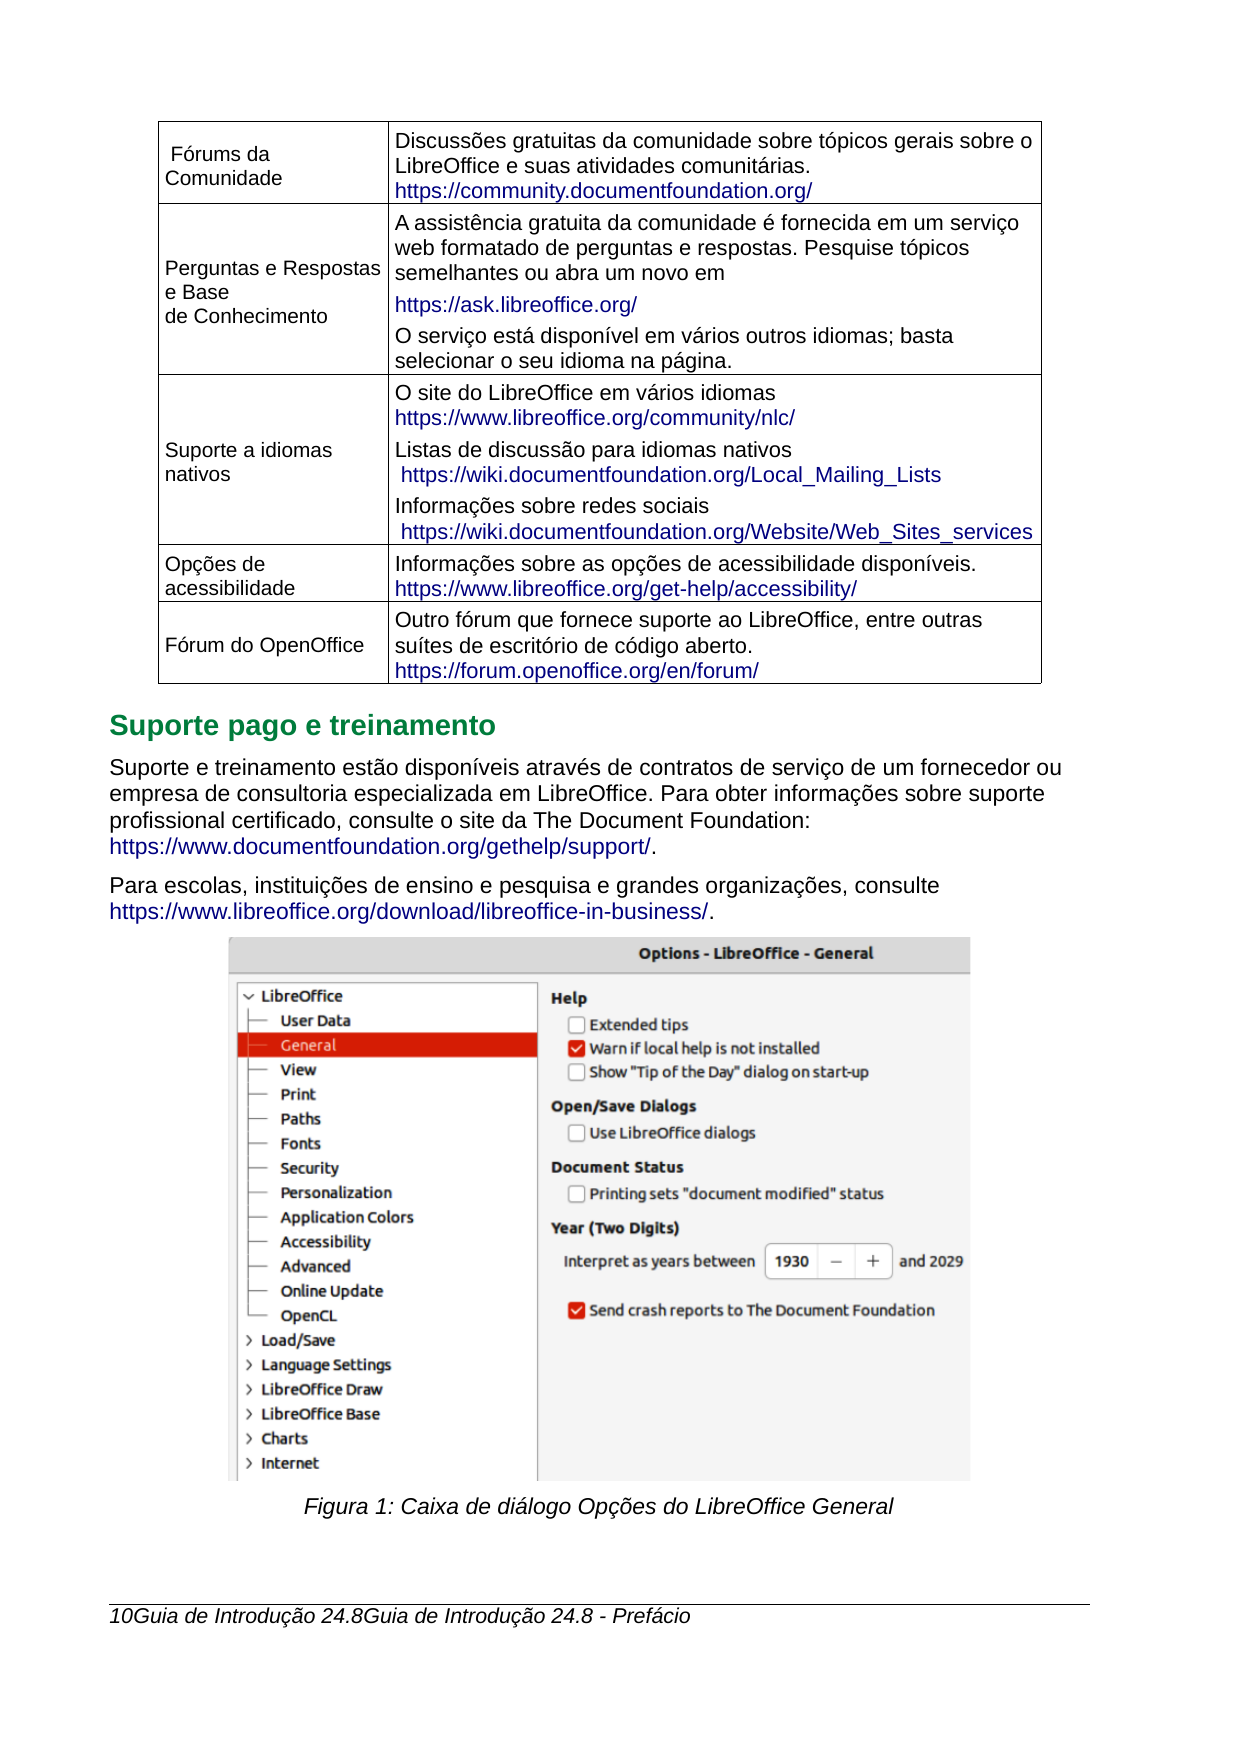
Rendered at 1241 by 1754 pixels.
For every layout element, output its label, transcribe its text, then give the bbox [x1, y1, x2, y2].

table_cell ‍ Fórums da Comunidade [159, 122, 388, 203]
text Suporte e treinamento estão disponíveis através de contratos de serviço de um fornecedor ou empresa de consultoria especializada em LibreOffice. Para obter informações sobre suporte profissional certificado, consulte o site da The Document Foundation: https://www.documentfoundation.org/gethelp/support/. [109, 754, 1090, 859]
table_cell Suporte a idiomas nativos [159, 375, 388, 544]
text Para escolas, instituições de ensino e pesquisa e grandes organizações, consulte https://www.libreoffice.org/download/libreoffice-in-business/. [109, 872, 1090, 924]
table_cell Informações sobre as opções de acessibilidade disponíveis. https://www.libreoffice.org/get-help/accessibility/ [389, 545, 1041, 601]
table_cell Opções de acessibilidade [159, 545, 388, 601]
table_cell Discussões gratuitas da comunidade sobre tópicos gerais sobre o LibreOffice e suas atividades comunitárias. https://community.documentfoundation.org/ [389, 122, 1041, 203]
table_cell A assistência gratuita da comunidade é fornecida em um serviço web formatado de perguntas e respostas. Pesquise tópicos semelhantes ou abra um novo em https://ask.libreoffice.org/ O serviço está disponível em vários outros idiomas; basta selecionar o seu idioma na página. [389, 204, 1041, 373]
table_cell Perguntas e Respostas e Base de Conhecimento [159, 204, 388, 373]
picture [228, 937, 971, 1481]
subtitle Suporte pago e treinamento [109, 708, 1090, 741]
text Figura 1: Caixa de diálogo Opções do LibreOffice General [228, 1493, 970, 1519]
table_cell O site do LibreOffice em vários idiomas https://www.libreoffice.org/community/nlc/ Listas de discussão para idiomas nativos https://wiki.documentfoundation.org/Local_Mailing_Lists Informações sobre redes sociais https://wiki.documentfoundation.org/Website/Web_Sites_services [389, 375, 1041, 544]
table_cell Fórum do OpenOffice [159, 602, 388, 683]
table_cell Outro fórum que fornece suporte ao LibreOffice, entre outras suítes de escritório de código aberto. https://forum.openoffice.org/en/forum/ [389, 602, 1041, 683]
